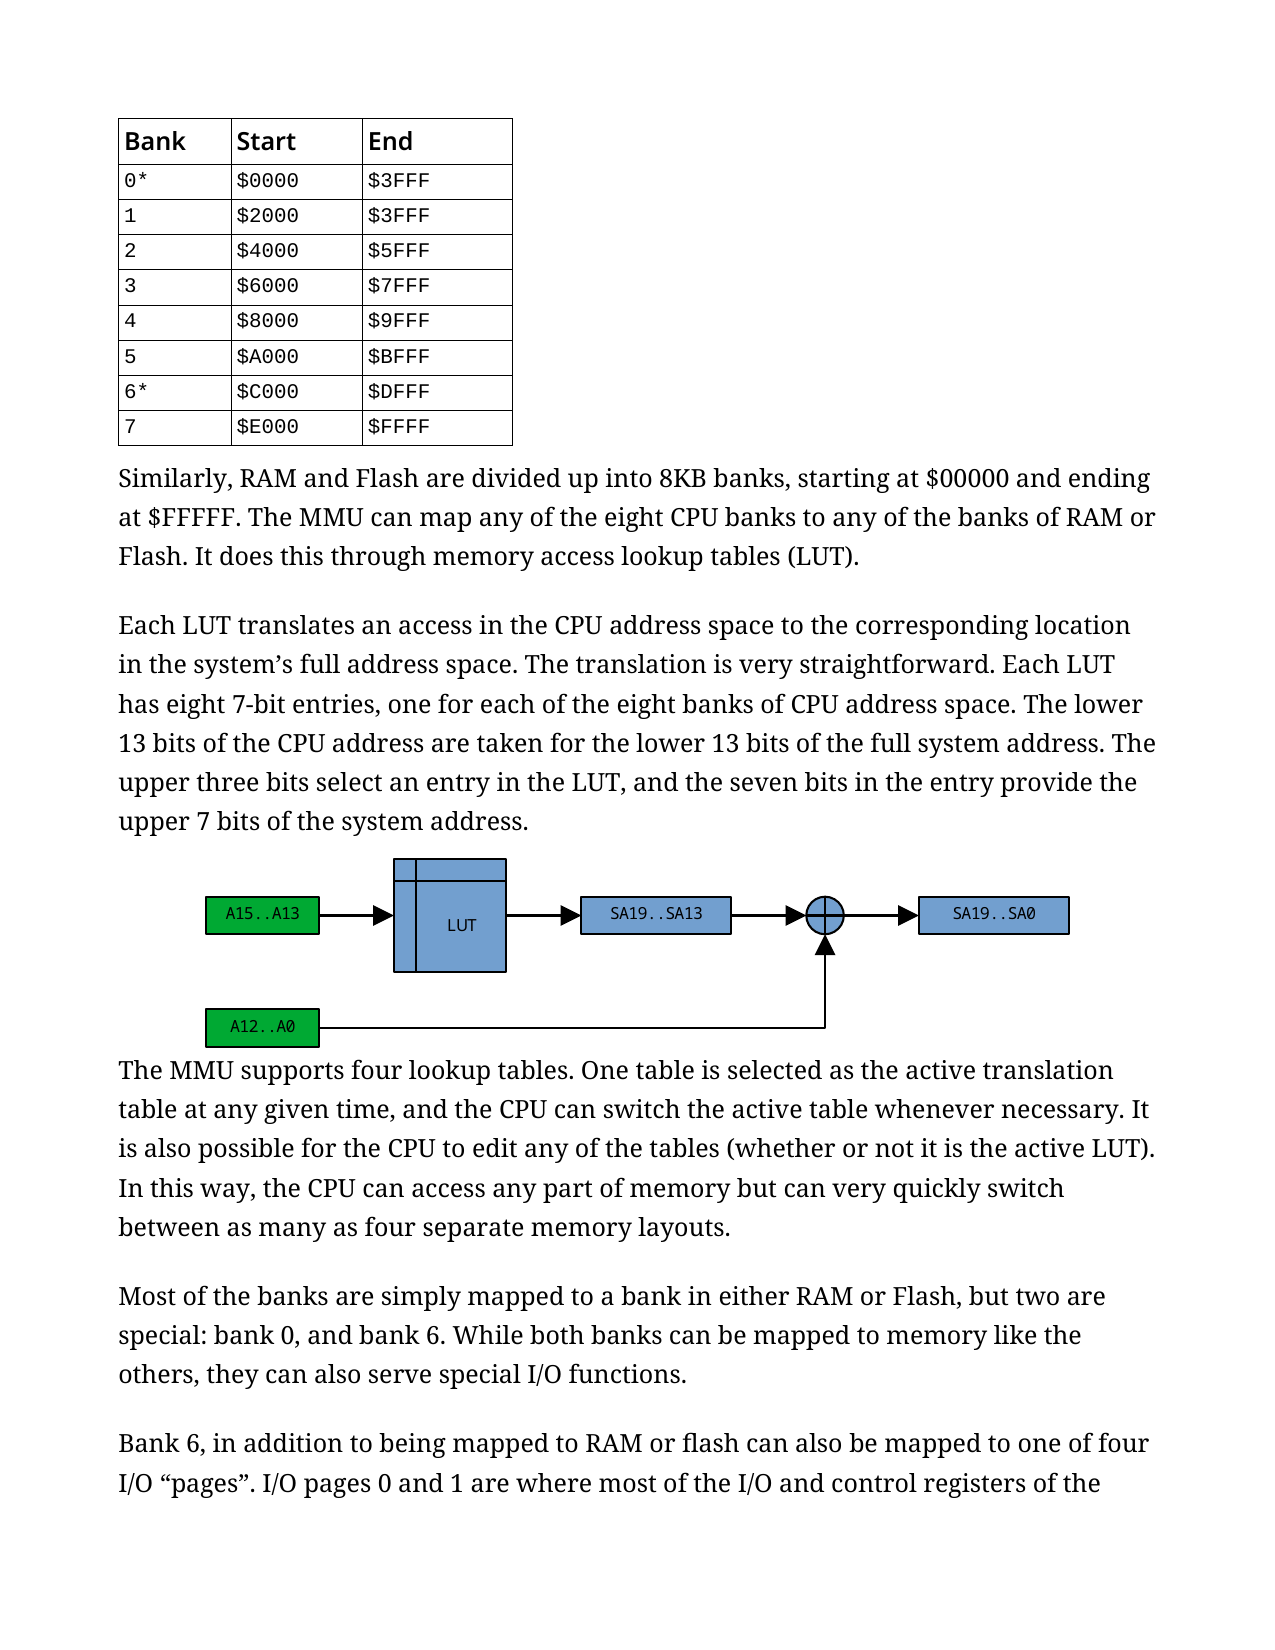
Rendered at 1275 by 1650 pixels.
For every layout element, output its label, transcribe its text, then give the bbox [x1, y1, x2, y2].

table_cell $C000 [232, 376, 362, 410]
text Bank 6, in addition to being mapped to RAM or flash can also be mapped to one of four I/O “pages”. I/O pages 0 and 1 are where most of the I/O and control registers of the [118, 1426, 1157, 1499]
table_cell $3FFF [363, 200, 512, 234]
table_cell $DFFF [363, 376, 512, 410]
table_cell 0* [119, 165, 231, 199]
text Similarly, RAM and Flash are divided up into 8KB banks, starting at $00000 and ending at $FFFFF. The MMU can map any of the eight CPU banks to any of the banks of RAM or Flash. It does this through memory access lookup tables (LUT). [118, 461, 1157, 573]
table_cell 5 [119, 341, 231, 375]
table_header End [363, 119, 512, 164]
table_cell 3 [119, 270, 231, 305]
table_cell $9FFF [363, 306, 512, 340]
table_header Start [232, 119, 362, 164]
text Most of the banks are simply mapped to a bank in either RAM or Flash, but two are special: bank 0, and bank 6. While both banks can be mapped to memory like the others, they can also serve special I/O functions. [118, 1279, 1157, 1391]
table_cell 2 [119, 235, 231, 269]
table_cell 4 [119, 306, 231, 340]
table_cell $A000 [232, 341, 362, 375]
table_header Bank [119, 119, 231, 164]
table_cell $4000 [232, 235, 362, 269]
text Each LUT translates an access in the CPU address space to the corresponding location in the system’s full address space. The translation is very straightforward. Each LUT has eight 7-bit entries, one for each of the eight banks of CPU address space. The lower 13 bits of the CPU address are taken for the lower 13 bits of the full system address. The upper three bits select an entry in the LUT, and the seven bits in the entry provide the upper 7 bits of the system address. [118, 608, 1157, 838]
table_cell $E000 [232, 411, 362, 445]
table_cell $5FFF [363, 235, 512, 269]
table_cell $2000 [232, 200, 362, 234]
table_cell $6000 [232, 270, 362, 305]
table_cell $FFFF [363, 411, 512, 445]
table_cell $BFFF [363, 341, 512, 375]
table_cell $7FFF [363, 270, 512, 305]
table_cell 7 [119, 411, 231, 445]
table_cell 1 [119, 200, 231, 234]
table_cell $0000 [232, 165, 362, 199]
text The MMU supports four lookup tables. One table is selected as the active translation table at any given time, and the CPU can switch the active table whenever necessary. It is also possible for the CPU to edit any of the tables (whether or not it is the active LUT). In this way, the CPU can access any part of memory but can very quickly switch between as many as four separate memory layouts. [118, 873, 1157, 1243]
table_cell 6* [119, 376, 231, 410]
table_cell $3FFF [363, 165, 512, 199]
table_cell $8000 [232, 306, 362, 340]
